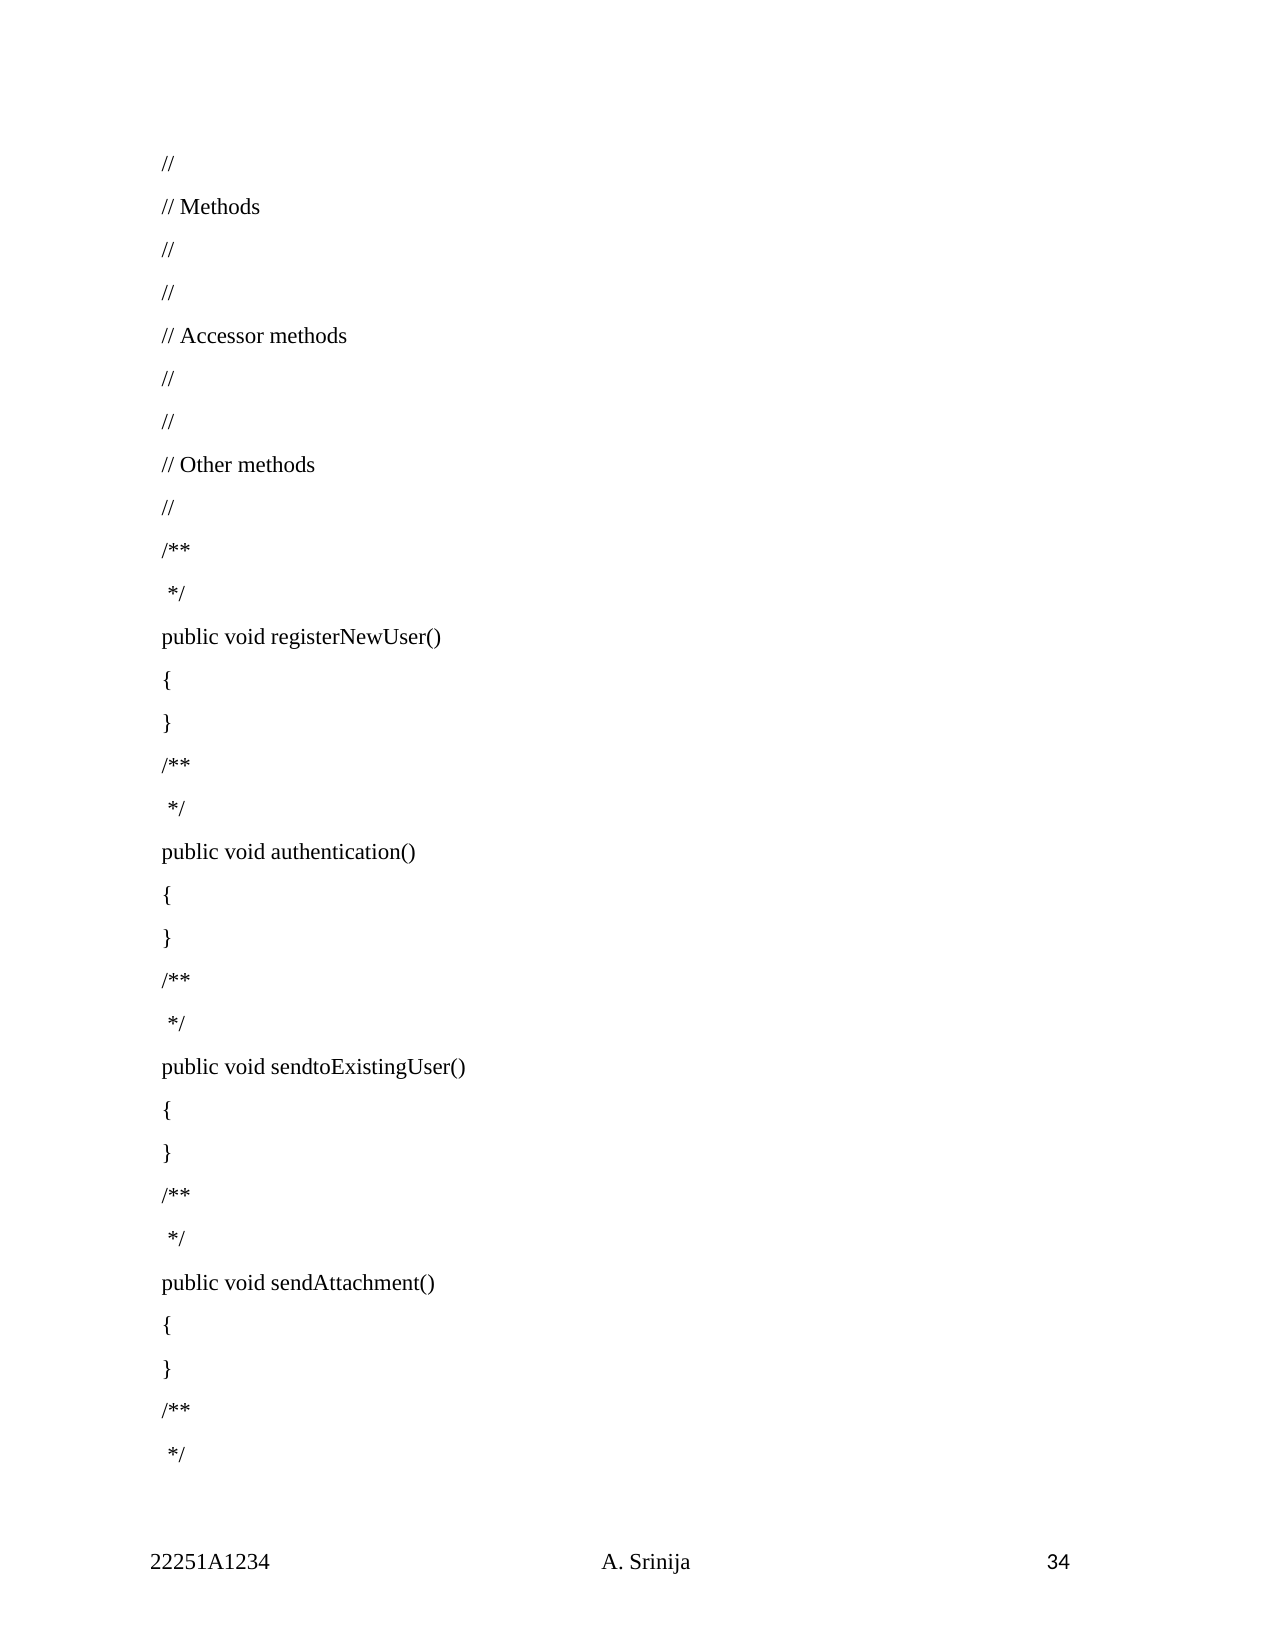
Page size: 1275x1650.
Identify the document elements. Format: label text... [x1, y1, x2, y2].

text /** [150, 1398, 1125, 1424]
text */ [150, 580, 1125, 607]
text // [150, 365, 1125, 391]
text { [150, 666, 1125, 693]
text } [150, 709, 1125, 736]
text /** [150, 537, 1125, 563]
text { [150, 881, 1125, 908]
text public void sendAttachment() [150, 1268, 1125, 1295]
text /** [150, 752, 1125, 779]
text // Accessor methods [150, 322, 1125, 348]
text */ [150, 1226, 1125, 1252]
text // [150, 494, 1125, 521]
text { [150, 1096, 1125, 1123]
text } [150, 924, 1125, 951]
text /** [150, 1182, 1125, 1209]
text // [150, 236, 1125, 262]
text */ [150, 795, 1125, 822]
text public void registerNewUser() [150, 623, 1125, 649]
text public void sendtoExistingUser() [150, 1053, 1125, 1080]
text /** [150, 967, 1125, 994]
text } [150, 1139, 1125, 1166]
text // Other methods [150, 451, 1125, 477]
text { [150, 1312, 1125, 1338]
text */ [150, 1010, 1125, 1037]
text // Methods [150, 193, 1125, 219]
text } [150, 1354, 1125, 1381]
text public void authentication() [150, 838, 1125, 865]
text */ [150, 1441, 1125, 1467]
text // [150, 150, 1125, 176]
text // [150, 279, 1125, 305]
text // [150, 408, 1125, 434]
